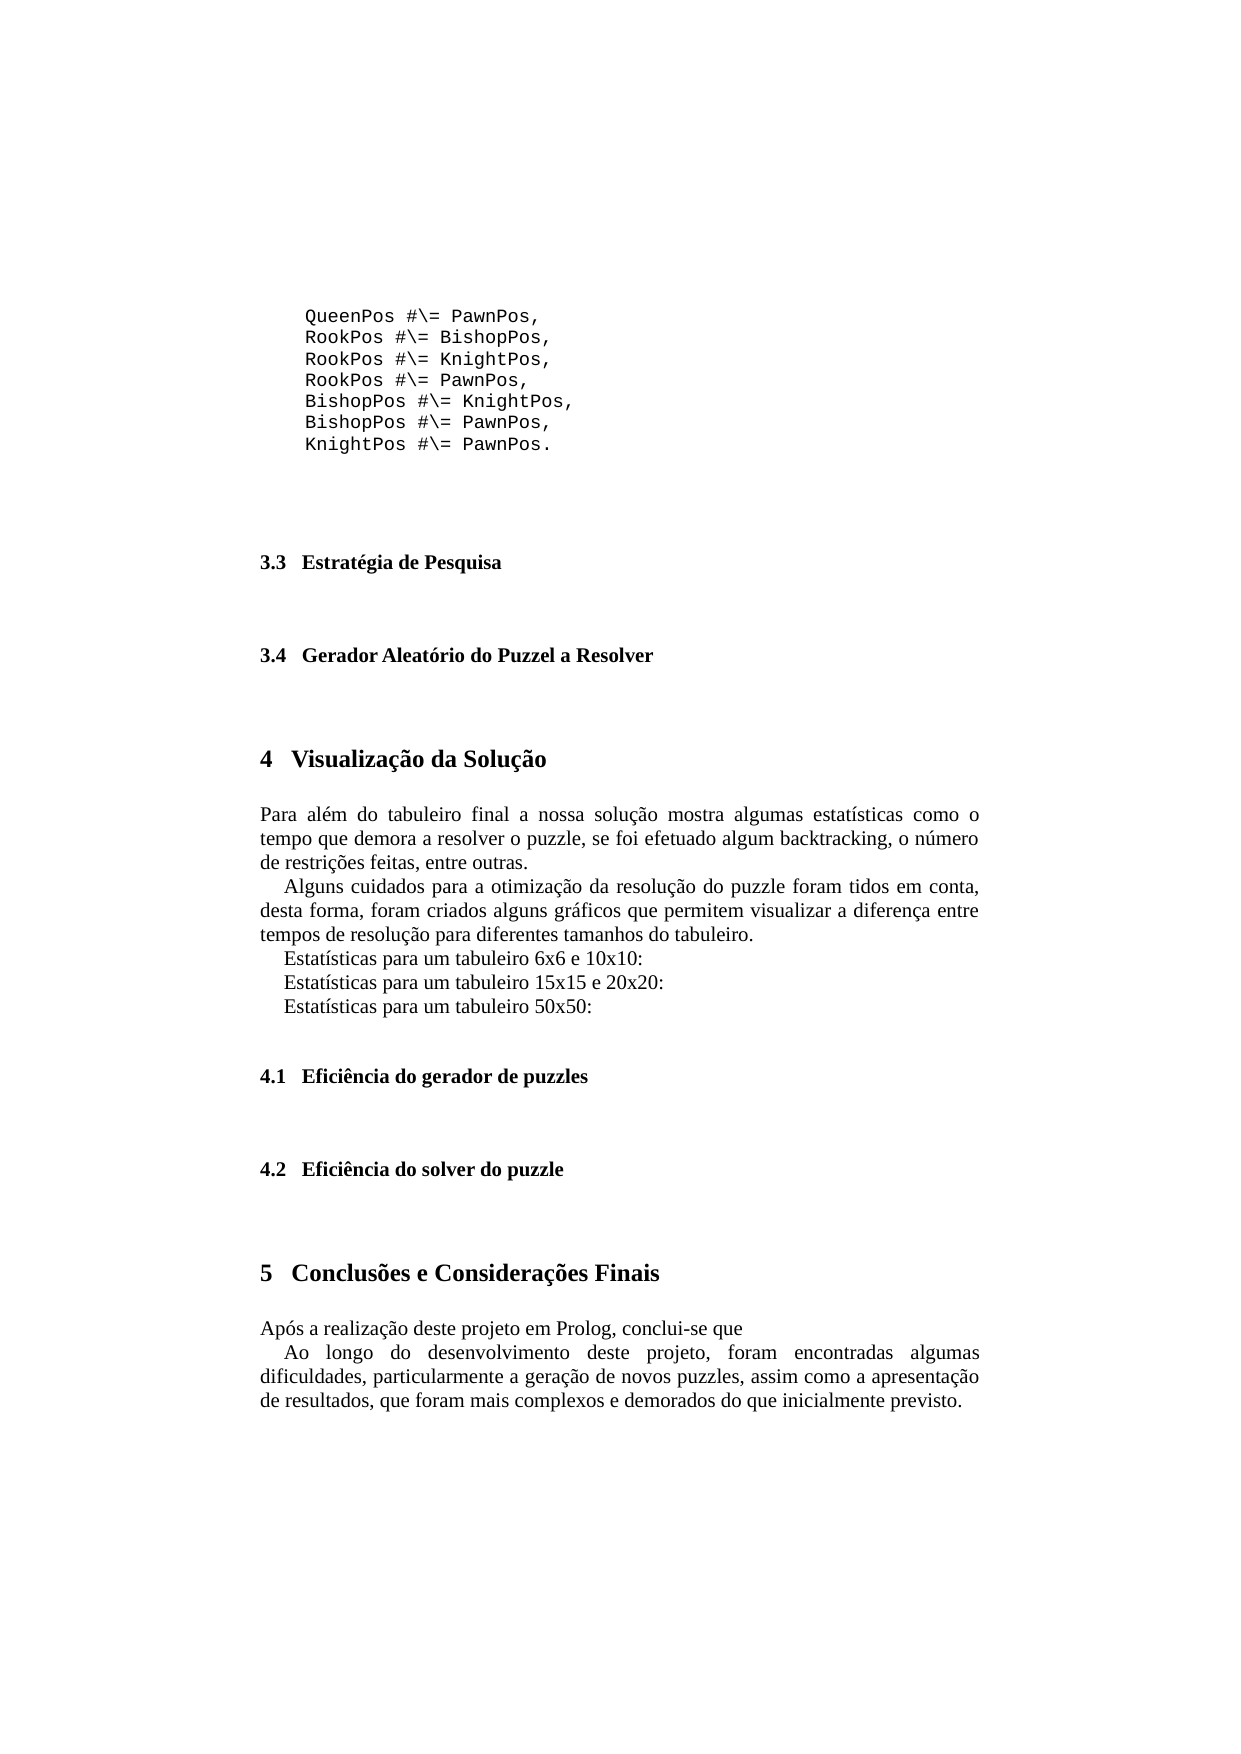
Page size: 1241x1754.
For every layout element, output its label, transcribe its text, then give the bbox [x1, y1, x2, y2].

subtitle 4.1 Eficiência do gerador de puzzles [260, 1064, 980, 1088]
text RookPos #\= BishopPos, [260, 328, 980, 349]
text RookPos #\= KnightPos, [260, 349, 980, 371]
text BishopPos #\= PawnPos, [260, 413, 980, 434]
text Após a realização deste projeto em Prolog, conclui-se que [260, 1316, 980, 1340]
subtitle 3.3 Estratégia de Pesquisa [260, 550, 980, 574]
text Para além do tabuleiro final a nossa solução mostra algumas estatísticas como o tempo que demora a resolver o puzzle, se foi efetuado algum backtracking, o número de restrições feitas, entre outras. [260, 802, 980, 874]
subtitle 3.4 Gerador Aleatório do Puzzel a Resolver [260, 643, 980, 667]
subtitle 5 Conclusões e Considerações Finais [260, 1258, 980, 1287]
text BishopPos #\= KnightPos, [260, 392, 980, 413]
text Estatísticas para um tabuleiro 50x50: [260, 994, 980, 1018]
text Estatísticas para um tabuleiro 6x6 e 10x10: [260, 946, 980, 970]
subtitle 4.2 Eficiência do solver do puzzle [260, 1157, 980, 1181]
text Estatísticas para um tabuleiro 15x15 e 20x20: [260, 970, 980, 994]
text Alguns cuidados para a otimização da resolução do puzzle foram tidos em conta, desta forma, foram criados alguns gráficos que permitem visualizar a diferença entre tempos de resolução para diferentes tamanhos do tabuleiro. [260, 874, 980, 946]
text RookPos #\= PawnPos, [260, 371, 980, 392]
text QueenPos #\= PawnPos, [260, 307, 980, 328]
text KnightPos #\= PawnPos. [260, 434, 980, 456]
subtitle 4 Visualização da Solução [260, 744, 980, 772]
text Ao longo do desenvolvimento deste projeto, foram encontradas algumas dificuldades, particularmente a geração de novos puzzles, assim como a apresentação de resultados, que foram mais complexos e demorados do que inicialmente previsto. [260, 1340, 980, 1412]
